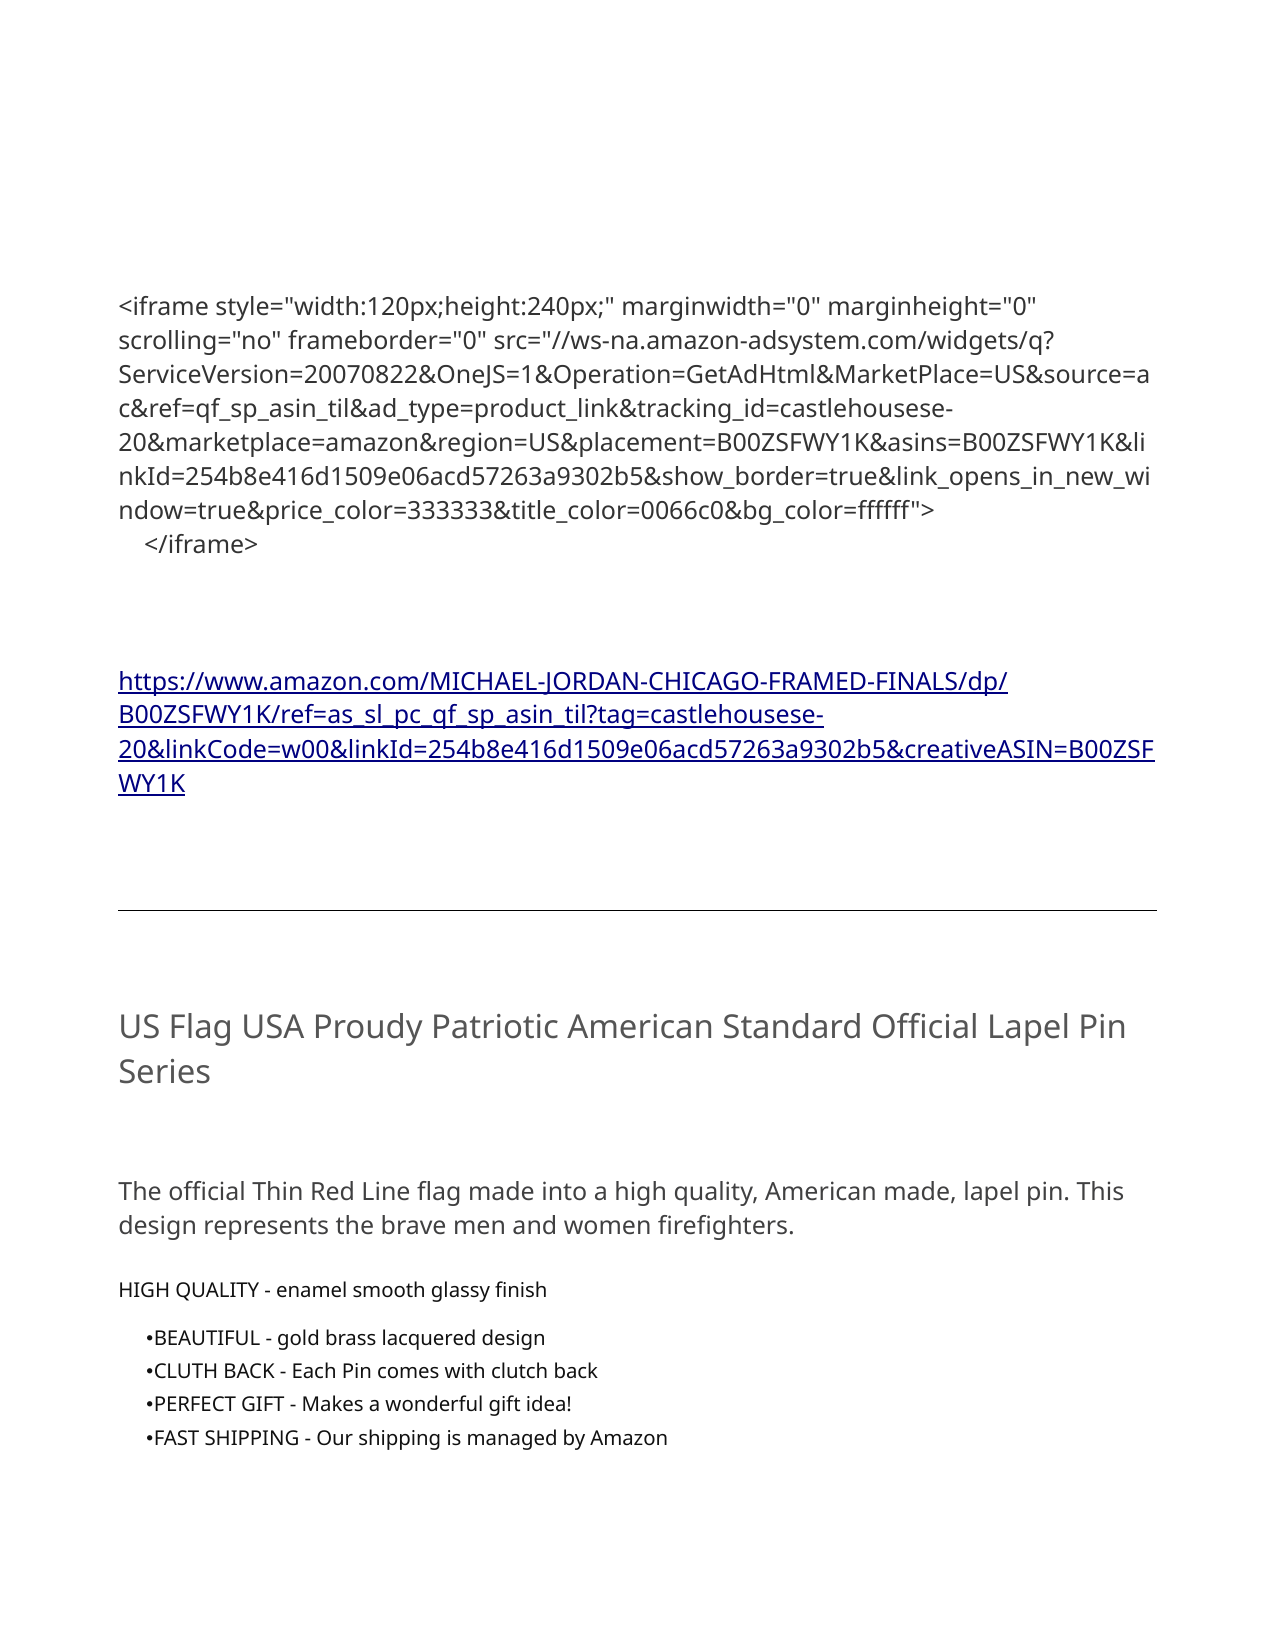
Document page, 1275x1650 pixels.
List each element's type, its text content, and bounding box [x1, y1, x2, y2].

text The official Thin Red Line flag made into a high quality, American made, lapel pin. This design represents the brave men and women firefighters. [118, 1173, 1157, 1242]
text <iframe style="width:120px;height:240px;" marginwidth="0" marginheight="0" scrolling="no" frameborder="0" src="//ws-na.amazon-adsystem.com/widgets/q?ServiceVersion=20070822&OneJS=1&Operation=GetAdHtml&MarketPlace=US&source=ac&ref=qf_sp_asin_til&ad_type=product_link&tracking_id=castlehousese-20&marketplace=amazon&region=US&placement=B00ZSFWY1K&asins=B00ZSFWY1K&linkId=254b8e416d1509e06acd57263a9302b5&show_border=true&link_opens_in_new_window=true&price_color=333333&title_color=0066c0&bg_color=ffffff"> [118, 288, 1157, 527]
list BEAUTIFUL - gold brass lacquered design [118, 1323, 1157, 1351]
text https://www.amazon.com/MICHAEL-JORDAN-CHICAGO-FRAMED-FINALS/dp/B00ZSFWY1K/ref=as_sl_pc_qf_sp_asin_til?tag=castlehousese-20&linkCode=w00&linkId=254b8e416d1509e06acd57263a9302b5&creativeASIN=B00ZSFWY1K [118, 663, 1157, 799]
list CLUTH BACK - Each Pin comes with clutch back [118, 1357, 1157, 1384]
text HIGH QUALITY - enamel smooth glassy finish [118, 1276, 1157, 1303]
list PERFECT GIFT - Makes a wonderful gift idea! [118, 1390, 1157, 1418]
text </iframe> [118, 527, 1157, 561]
list FAST SHIPPING - Our shipping is managed by Amazon [118, 1423, 1157, 1451]
subtitle US Flag USA Proudy Patriotic American Standard Official Lapel Pin Series [118, 1003, 1157, 1093]
